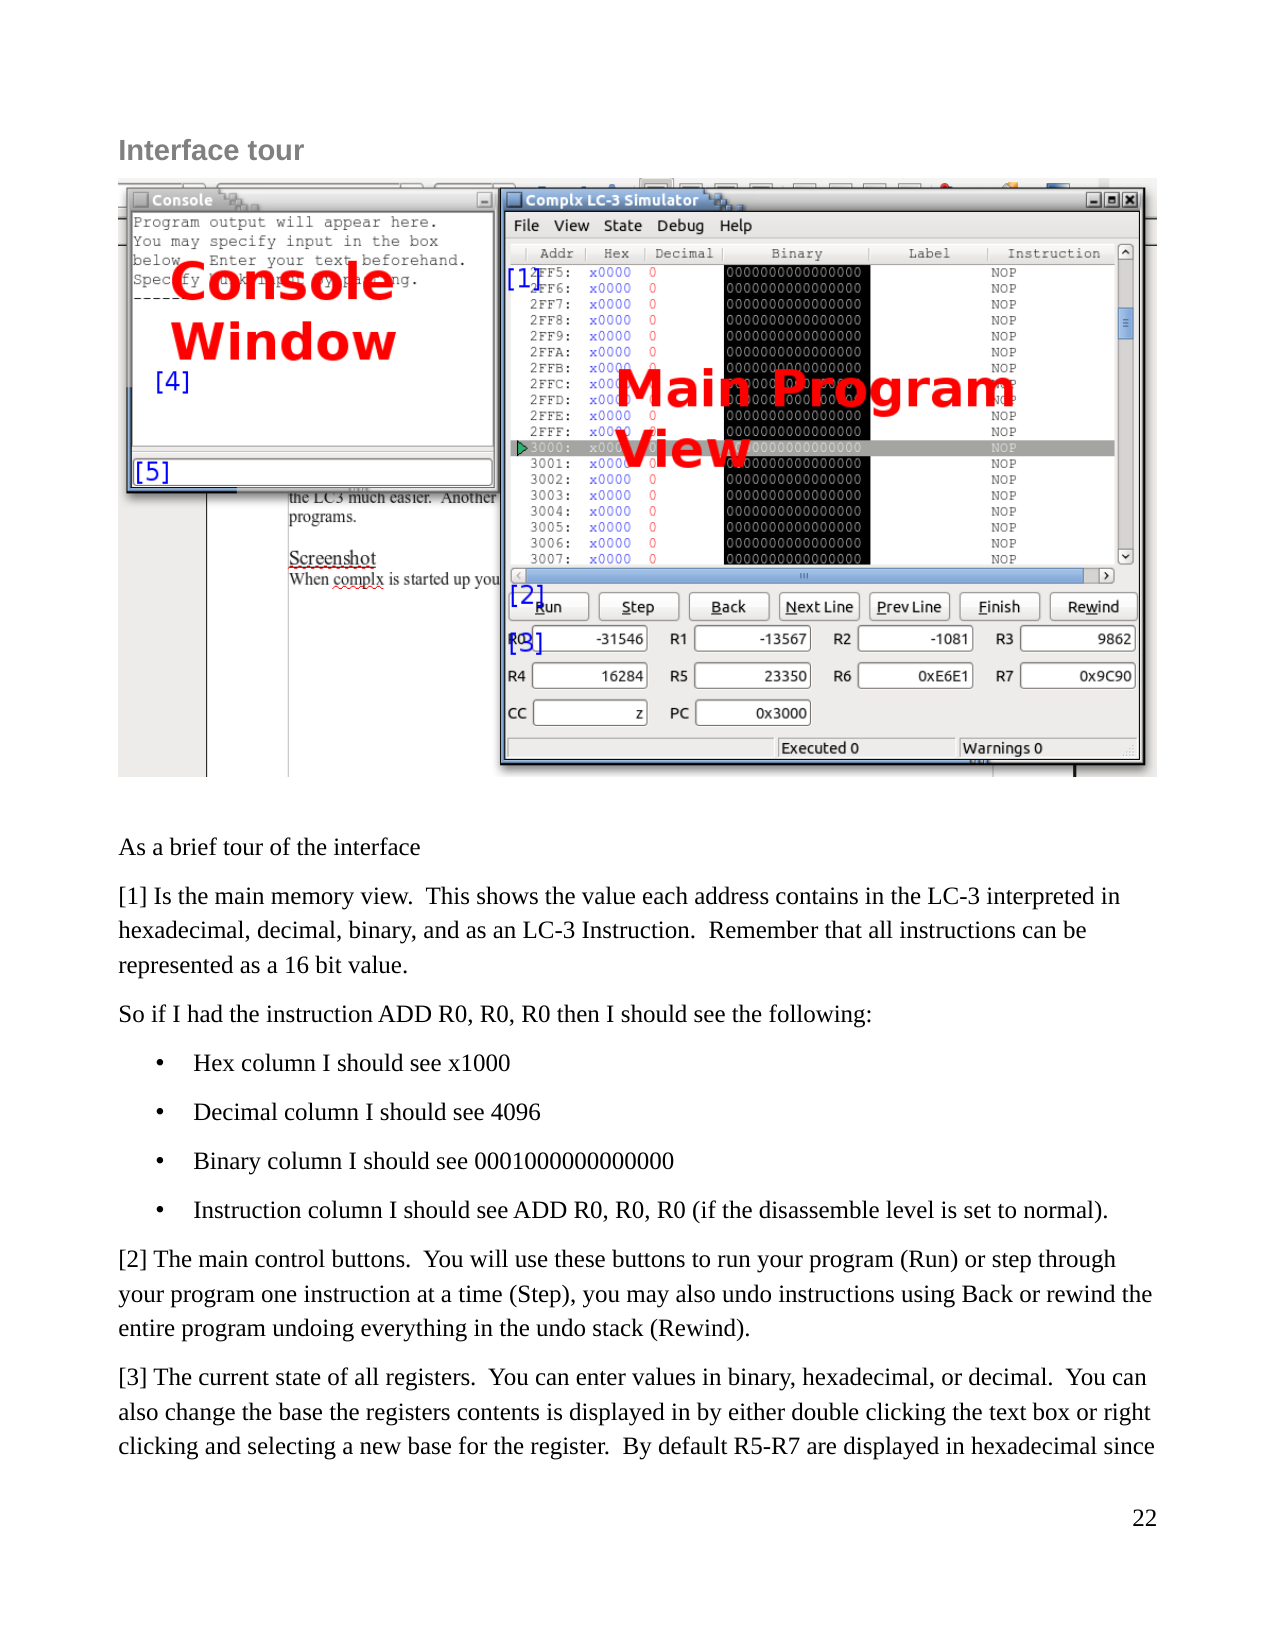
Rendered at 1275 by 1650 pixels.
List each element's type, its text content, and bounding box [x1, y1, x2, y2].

list Binary column I should see 0001000000000000 [156, 1146, 1157, 1175]
list Hex column I should see x1000 [156, 1048, 1157, 1077]
text As a brief tour of the interface [118, 832, 1157, 861]
text [3] The current state of all registers. You can enter values in binary, hexadecimal, or decimal. You can also change the base the registers contents is displayed in by either double clicking the text box or right clicking and selecting a new base for the register. By default R5-R7 are displayed in hexadecimal since [118, 1362, 1157, 1460]
text So if I had the instruction ADD R0, R0, R0 then I should see the following: [118, 999, 1157, 1028]
list Decimal column I should see 4096 [156, 1097, 1157, 1126]
list Instruction column I should see ADD R0, R0, R0 (if the disassemble level is set to normal). [156, 1195, 1157, 1224]
text [2] The main control buttons. You will use these buttons to run your program (Run) or step through your program one instruction at a time (Step), you may also undo instructions using Back or rewind the entire program undoing everything in the undo stack (Rewind). [118, 1244, 1157, 1342]
subtitle Interface tour [118, 133, 1157, 166]
text [1] Is the main memory view. This shows the value each address contains in the LC-3 interpreted in hexadecimal, decimal, binary, and as an LC-3 Instruction. Remember that all instructions can be represented as a 16 bit value. [118, 881, 1157, 979]
picture [118, 178, 1157, 777]
